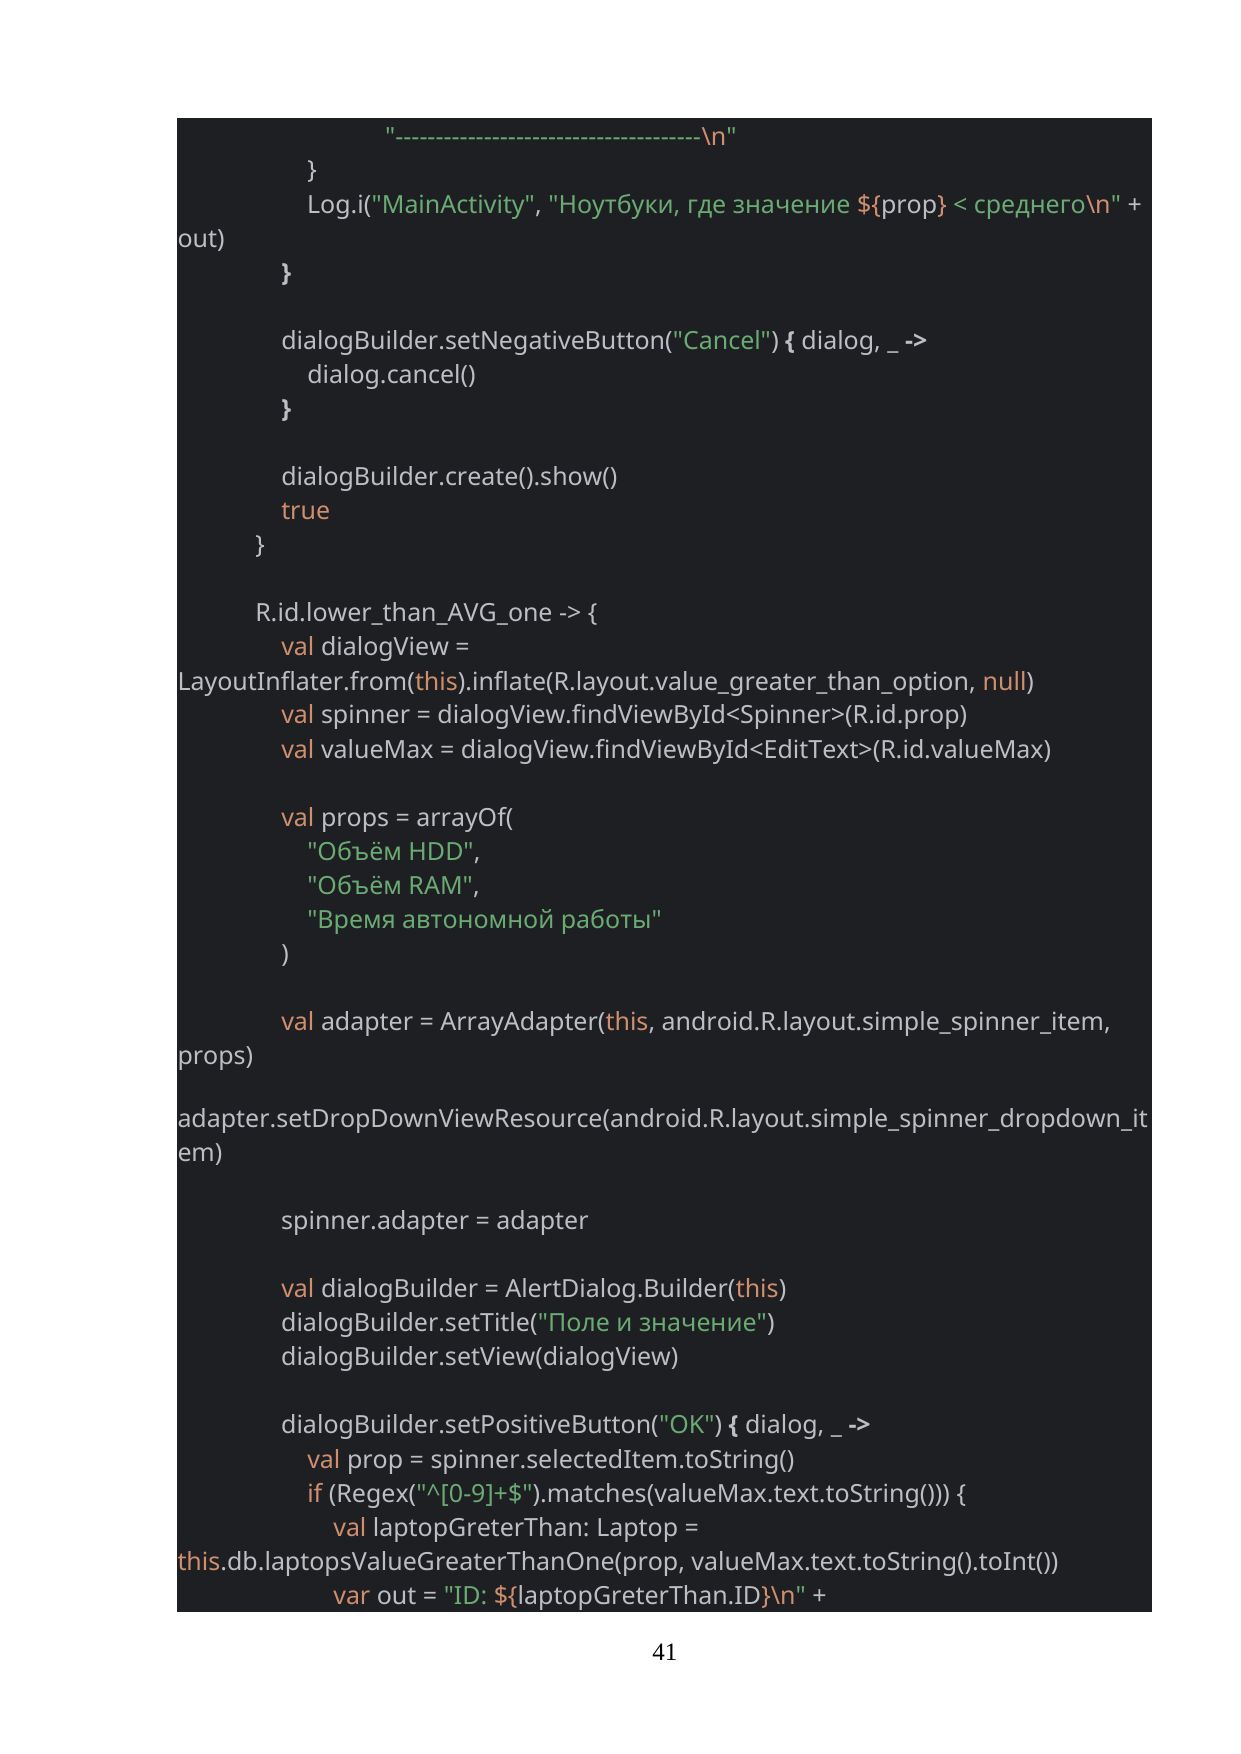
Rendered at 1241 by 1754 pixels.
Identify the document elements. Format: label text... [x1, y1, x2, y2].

text "--------------------------------------\n" } Log.i("MainActivity", "Ноутбуки, где значение ${prop} < среднего\n" + out) } dialogBuilder.setNegativeButton("Cancel") { dialog, _ -> dialog.cancel() } dialogBuilder.create().show() true } R.id.lower_than_AVG_one -> { val dialogView = LayoutInflater.from(this).inflate(R.layout.value_greater_than_option, null) val spinner = dialogView.findViewById<Spinner>(R.id.prop) val valueMax = dialogView.findViewById<EditText>(R.id.valueMax) val props = arrayOf( "Объём HDD", "Объём RAM", "Время автономной работы" ) val adapter = ArrayAdapter(this, android.R.layout.simple_spinner_item, props) adapter.setDropDownViewResource(android.R.layout.simple_spinner_dropdown_item) spinner.adapter = adapter val dialogBuilder = AlertDialog.Builder(this) dialogBuilder.setTitle("Поле и значение") dialogBuilder.setView(dialogView) dialogBuilder.setPositiveButton("OK") { dialog, _ -> val prop = spinner.selectedItem.toString() if (Regex("^[0-9]+$").matches(valueMax.text.toString())) { val laptopGreterThan: Laptop = this.db.laptopsValueGreaterThanOne(prop, valueMax.text.toString().toInt()) var out = "ID: ${laptopGreterThan.ID}\n" + [177, 118, 1152, 1612]
